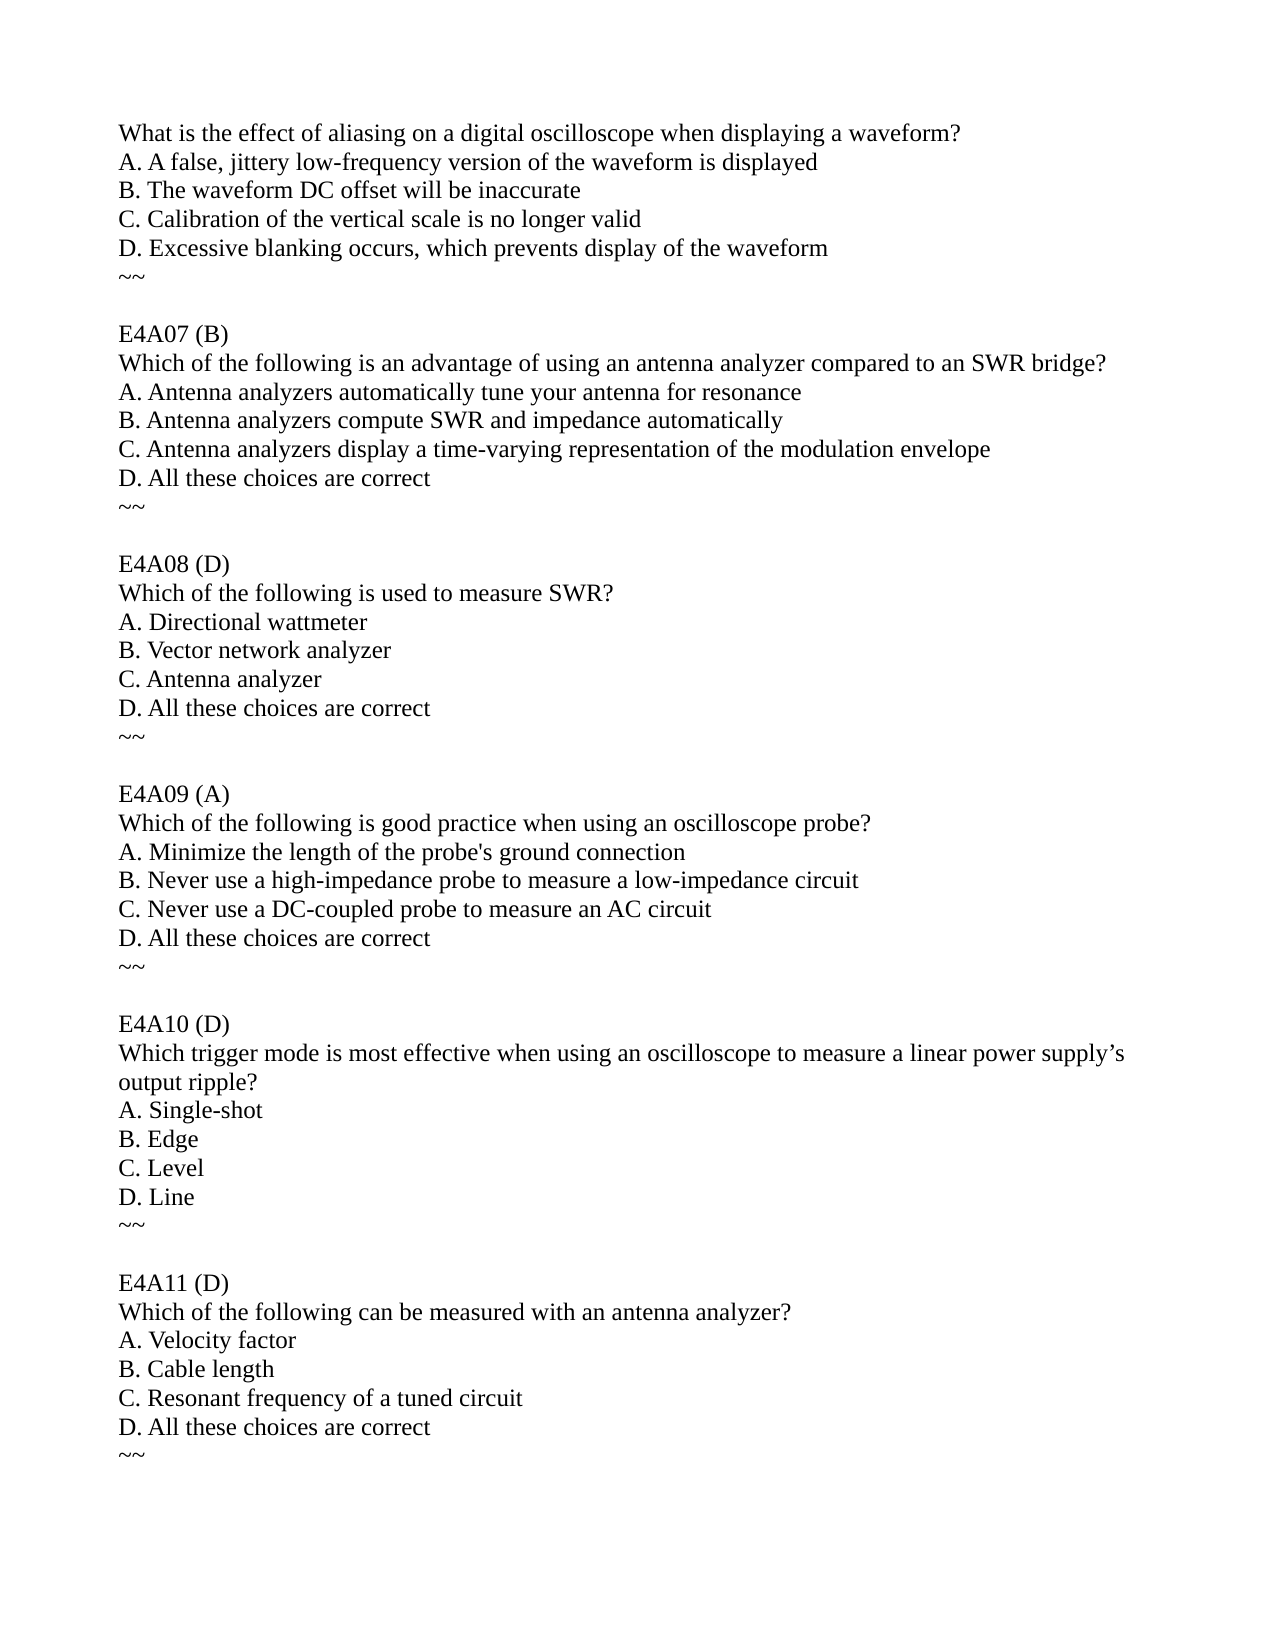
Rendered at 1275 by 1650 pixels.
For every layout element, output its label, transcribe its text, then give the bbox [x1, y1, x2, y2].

text A. Velocity factor [118, 1326, 1157, 1354]
text B. Cable length [118, 1354, 1157, 1383]
text E4A07 (B) [118, 319, 1157, 348]
text Which trigger mode is most effective when using an oscilloscope to measure a linear power supply’s output ripple? [118, 1038, 1157, 1096]
text E4A11 (D) [118, 1268, 1157, 1297]
text B. Edge [118, 1124, 1157, 1153]
text ~~ [118, 952, 1157, 981]
text ~~ [118, 1441, 1157, 1469]
text B. Never use a high-impedance probe to measure a low-impedance circuit [118, 866, 1157, 894]
text D. Line [118, 1182, 1157, 1211]
text Which of the following is used to measure SWR? [118, 578, 1157, 607]
text A. Single-shot [118, 1096, 1157, 1124]
text ~~ [118, 1211, 1157, 1239]
text What is the effect of aliasing on a digital oscilloscope when displaying a waveform? [118, 118, 1157, 147]
text A. Directional wattmeter [118, 607, 1157, 636]
text ~~ [118, 492, 1157, 521]
text C. Never use a DC-coupled probe to measure an AC circuit [118, 894, 1157, 923]
text B. Vector network analyzer [118, 636, 1157, 664]
text C. Antenna analyzers display a time-varying representation of the modulation envelope [118, 434, 1157, 463]
text ~~ [118, 262, 1157, 291]
text E4A10 (D) [118, 1009, 1157, 1038]
text B. The waveform DC offset will be inaccurate [118, 176, 1157, 204]
text D. All these choices are correct [118, 1412, 1157, 1441]
text D. Excessive blanking occurs, which prevents display of the waveform [118, 233, 1157, 262]
text Which of the following is good practice when using an oscilloscope probe? [118, 808, 1157, 837]
text ~~ [118, 722, 1157, 751]
text A. A false, jittery low-frequency version of the waveform is displayed [118, 147, 1157, 176]
text E4A08 (D) [118, 549, 1157, 578]
text D. All these choices are correct [118, 463, 1157, 492]
text E4A09 (A) [118, 779, 1157, 808]
text Which of the following is an advantage of using an antenna analyzer compared to an SWR bridge? [118, 348, 1157, 377]
text C. Calibration of the vertical scale is no longer valid [118, 204, 1157, 233]
text C. Antenna analyzer [118, 664, 1157, 693]
text C. Level [118, 1153, 1157, 1182]
text C. Resonant frequency of a tuned circuit [118, 1383, 1157, 1412]
text Which of the following can be measured with an antenna analyzer? [118, 1297, 1157, 1326]
text A. Antenna analyzers automatically tune your antenna for resonance [118, 377, 1157, 406]
text B. Antenna analyzers compute SWR and impedance automatically [118, 406, 1157, 434]
text A. Minimize the length of the probe's ground connection [118, 837, 1157, 866]
text D. All these choices are correct [118, 923, 1157, 952]
text D. All these choices are correct [118, 693, 1157, 722]
